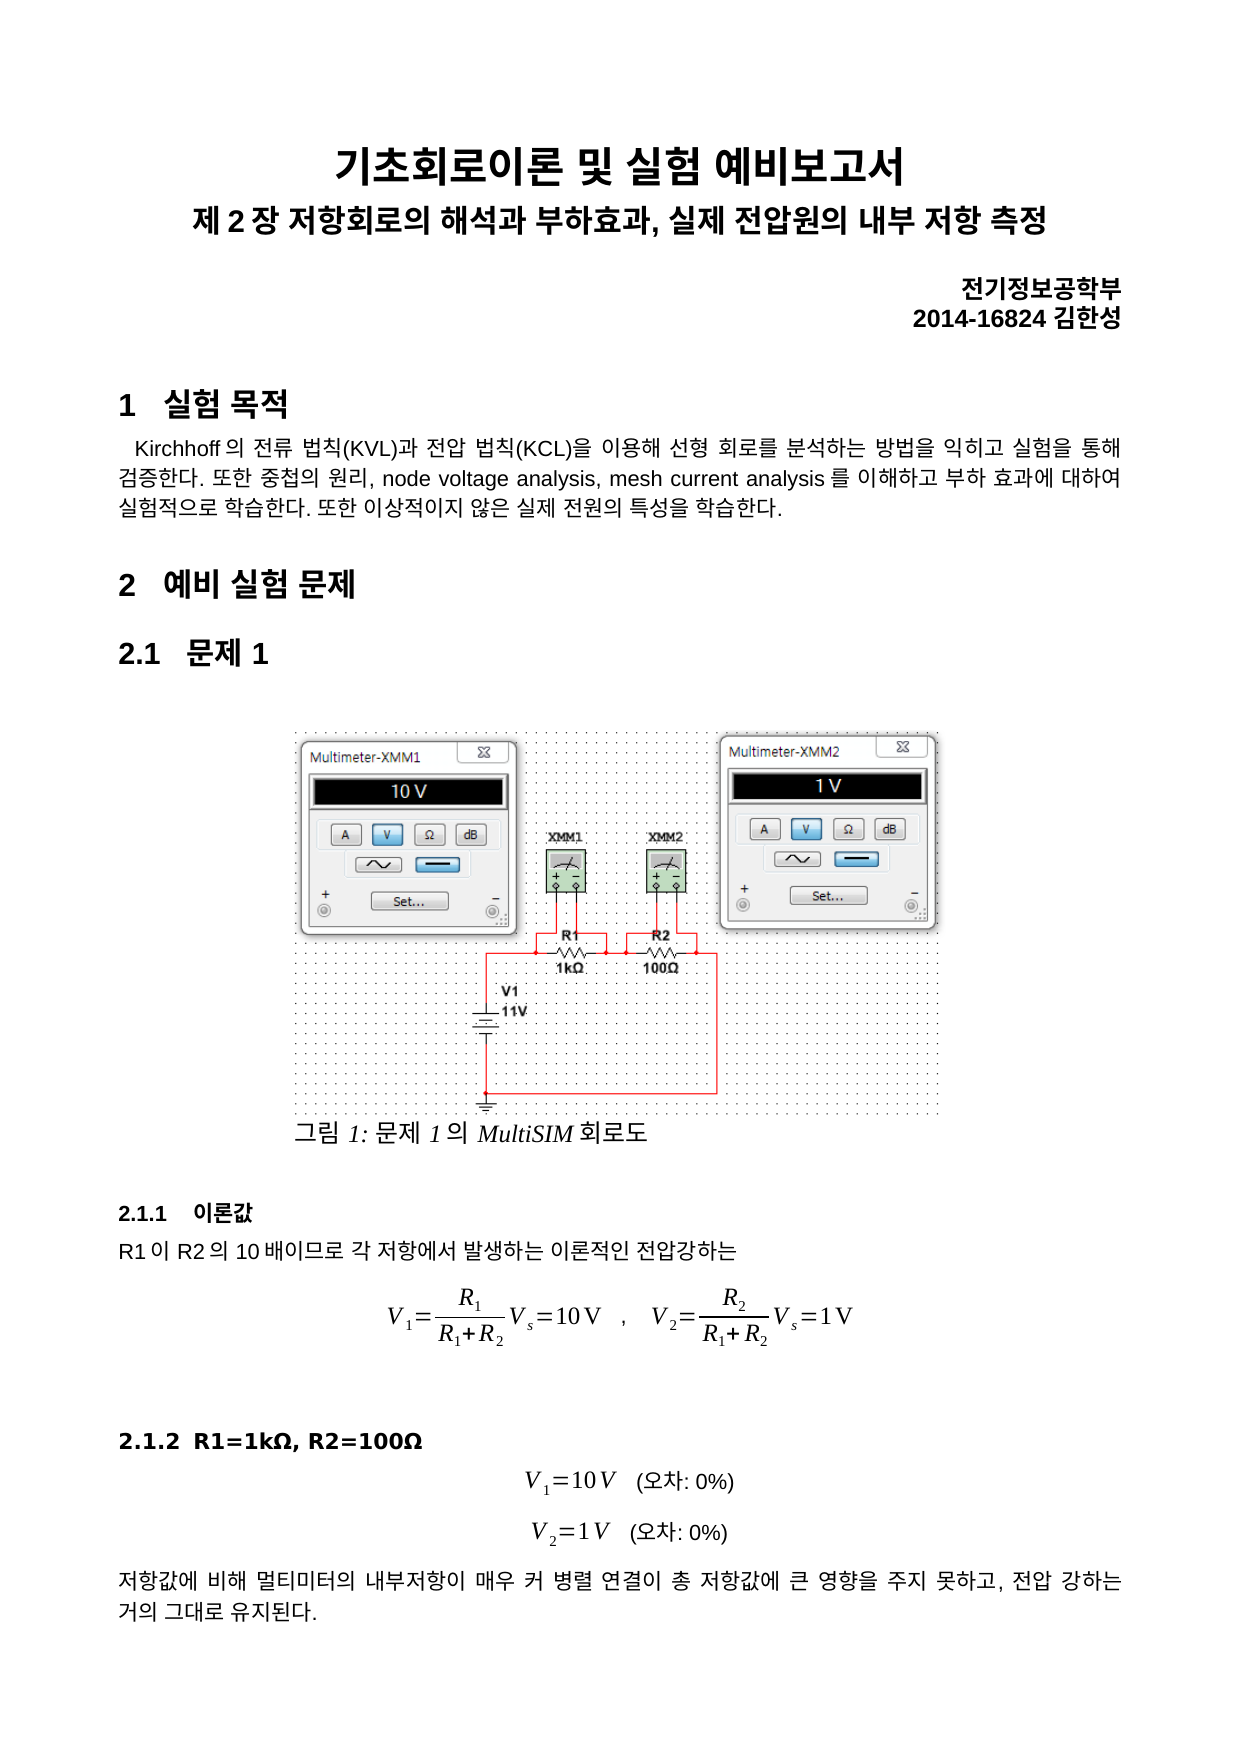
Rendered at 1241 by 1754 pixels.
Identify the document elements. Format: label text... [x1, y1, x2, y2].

text 저항값에 비해 멀티미터의 내부저항이 매우 커 병렬 연결이 총 저항값에 큰 영향을 주지 못하고, 전압 강하는 거의 그대로 유지된다. [118, 1569, 1122, 1624]
title 기초회로이론 및 실험 예비보고서 [118, 143, 1122, 191]
text (오차: 0%) [118, 1518, 1122, 1549]
subtitle 이론값 [118, 1201, 1122, 1226]
text , [118, 1283, 1122, 1350]
text Kirchhoff의 전류 법칙(KVL)과 전압 법칙(KCL)을 이용해 선형 회로를 분석하는 방법을 익히고 실험을 통해 검증한다. 또한 중첩의 원리, node voltage analysis, mesh current analysis를 이해하고 부하 효과에 대하여 실험적으로 학습한다. 또한 이상적이지 않은 실제 전원의 특성을 학습한다. [118, 436, 1122, 521]
picture [293, 730, 947, 1120]
text 전기정보공학부 [118, 275, 1122, 304]
text 그림 1: 문제 1의 MultiSIM 회로도 [294, 1120, 946, 1149]
subtitle 예비 실험 문제 [118, 566, 1122, 603]
text (오차: 0%) [118, 1467, 1122, 1498]
subtitle 실험 목적 [118, 387, 1122, 423]
subtitle [294, 718, 946, 730]
text R1이 R2의 10배이므로 각 저항에서 발생하는 이론적인 전압강하는 [118, 1239, 1122, 1264]
subtitle R1=1kΩ, R2=100Ω [118, 1429, 1122, 1454]
text 제2장 저항회로의 해석과 부하효과, 실제 전압원의 내부 저항 측정 [118, 203, 1122, 239]
subtitle 문제 1 [118, 636, 1122, 671]
text 2014-16824 김한성 [118, 304, 1122, 333]
